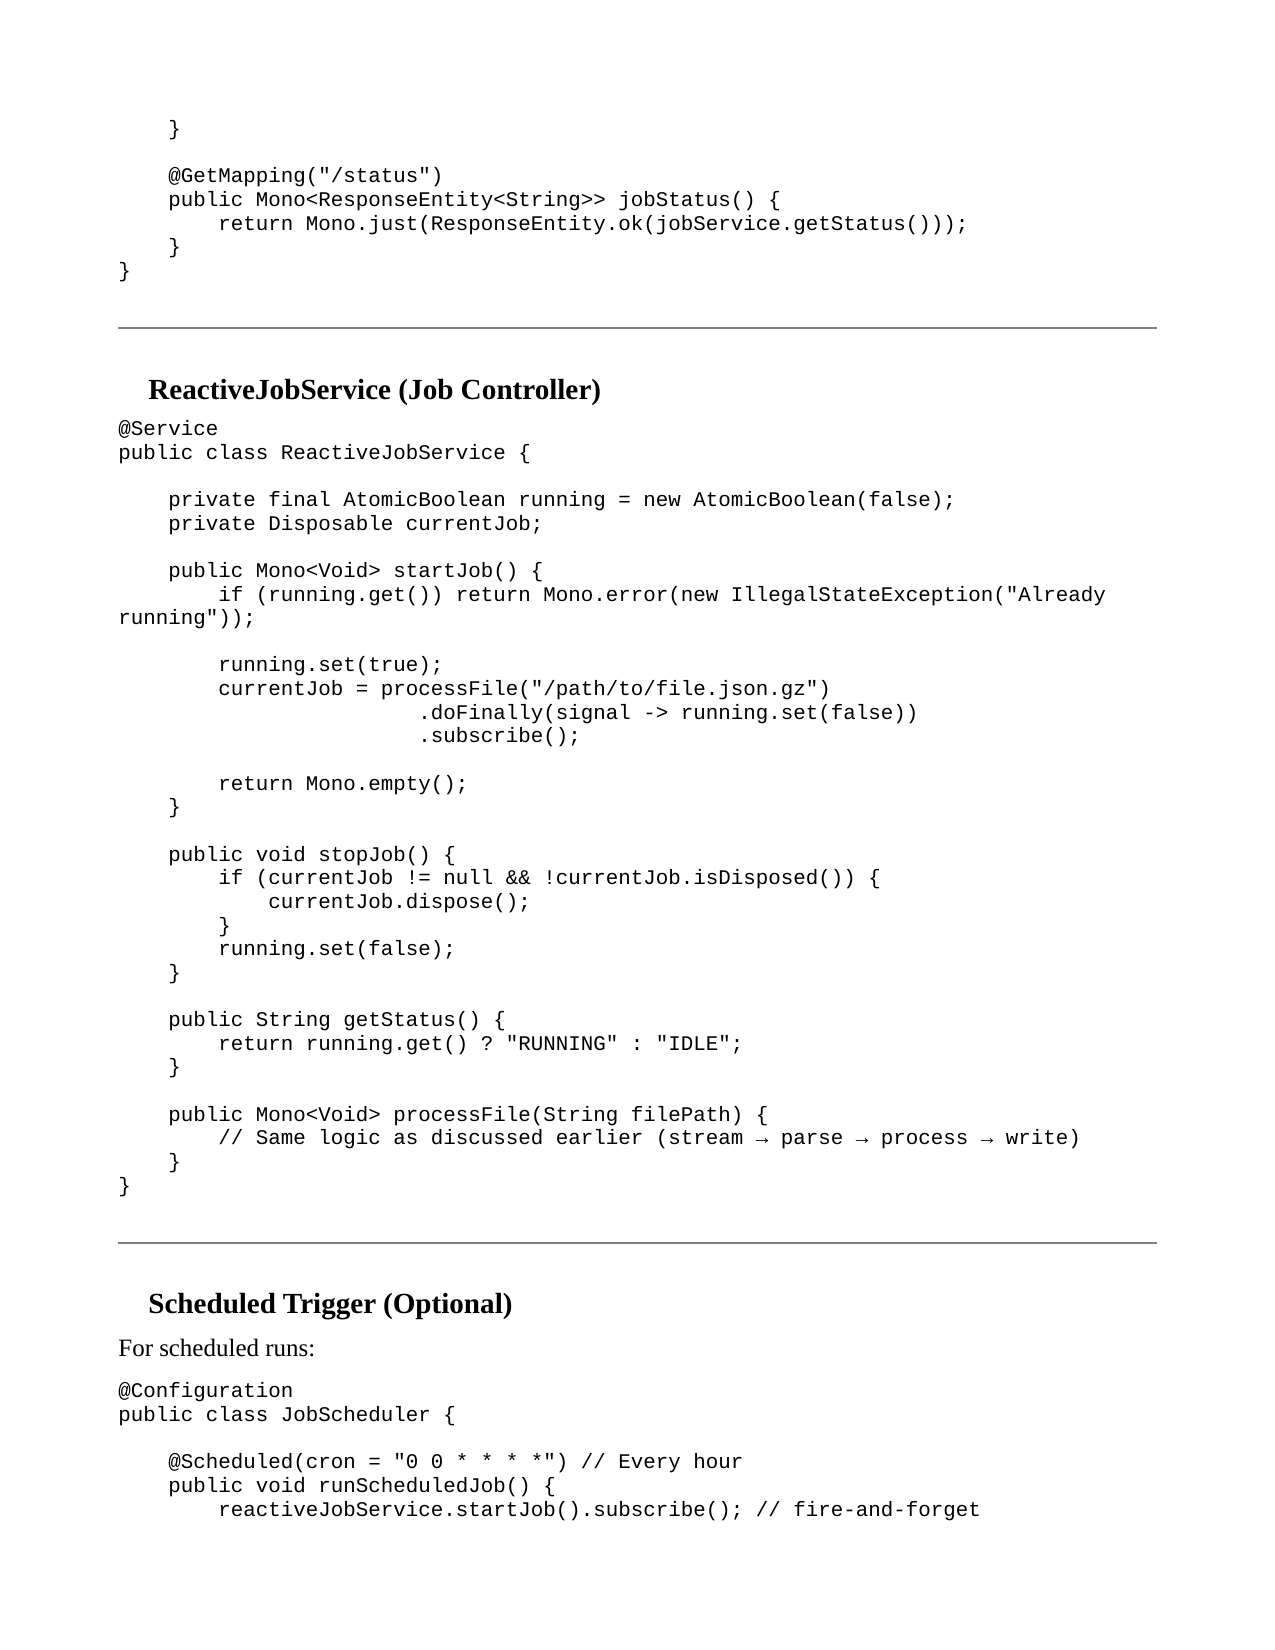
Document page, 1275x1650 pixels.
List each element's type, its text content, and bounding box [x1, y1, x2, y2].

text @Scheduled(cron = "0 0 * * * *") // Every hour [118, 1451, 1157, 1475]
text } [118, 796, 1157, 820]
text } [118, 1175, 1157, 1198]
text public void runScheduledJob() { [118, 1475, 1157, 1498]
text @GetMapping("/status") [118, 165, 1157, 189]
text } [118, 236, 1157, 260]
text public Mono<Void> processFile(String filePath) { [118, 1104, 1157, 1127]
text return Mono.just(ResponseEntity.ok(jobService.getStatus())); [118, 213, 1157, 236]
text private Disposable currentJob; [118, 513, 1157, 536]
text } [118, 1056, 1157, 1080]
text public class ReactiveJobService { [118, 442, 1157, 465]
text For scheduled runs: [118, 1333, 1157, 1361]
text private final AtomicBoolean running = new AtomicBoolean(false); [118, 489, 1157, 513]
text } [118, 914, 1157, 938]
text public Mono<Void> startJob() { [118, 560, 1157, 583]
text currentJob.dispose(); [118, 891, 1157, 914]
text @Configuration [118, 1380, 1157, 1404]
text public Mono<ResponseEntity<String>> jobStatus() { [118, 189, 1157, 213]
text @Service [118, 418, 1157, 442]
text } [118, 1151, 1157, 1175]
text running.set(false); [118, 938, 1157, 962]
text public class JobScheduler { [118, 1404, 1157, 1428]
text public void stopJob() { [118, 844, 1157, 867]
text .subscribe(); [118, 725, 1157, 749]
text if (currentJob != null && !currentJob.isDisposed()) { [118, 867, 1157, 891]
text reactiveJobService.startJob().subscribe(); // fire-and-forget [118, 1498, 1157, 1522]
text } [118, 118, 1157, 142]
subtitle ✅ Scheduled Trigger (Optional) [118, 1287, 1157, 1320]
text running.set(true); [118, 654, 1157, 678]
text } [118, 962, 1157, 986]
text return running.get() ? "RUNNING" : "IDLE"; [118, 1033, 1157, 1056]
subtitle ✅ ReactiveJobService (Job Controller) [118, 372, 1157, 406]
text .doFinally(signal -> running.set(false)) [118, 702, 1157, 725]
text currentJob = processFile("/path/to/file.json.gz") [118, 678, 1157, 702]
text if (running.get()) return Mono.error(new IllegalStateException("Already running")); [118, 583, 1157, 631]
text } [118, 260, 1157, 284]
text return Mono.empty(); [118, 773, 1157, 796]
text public String getStatus() { [118, 1009, 1157, 1033]
text // Same logic as discussed earlier (stream → parse → process → write) [118, 1127, 1157, 1151]
